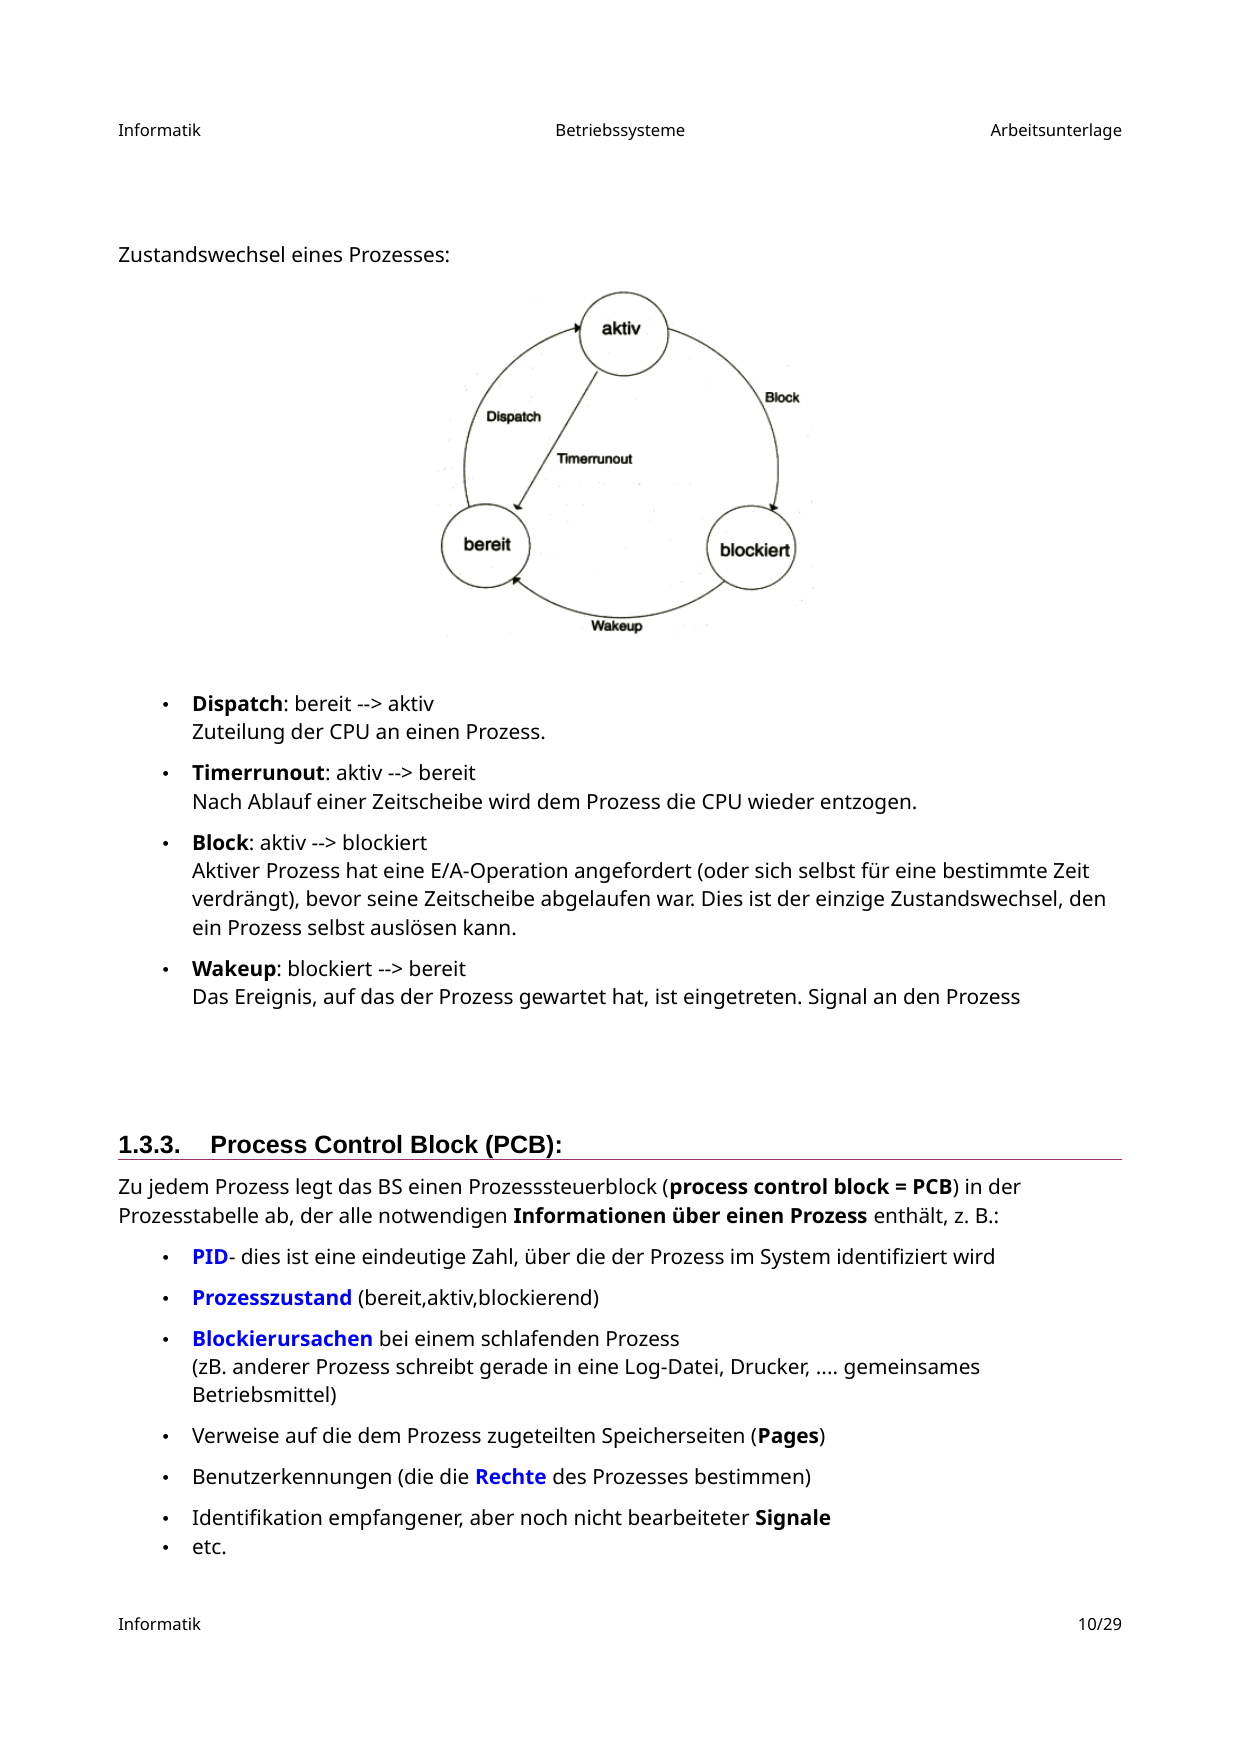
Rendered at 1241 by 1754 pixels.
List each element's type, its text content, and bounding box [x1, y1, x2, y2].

list Dispatch: bereit --> aktiv Zuteilung der CPU an einen Prozess. [162, 689, 1122, 746]
list etc. [162, 1532, 1122, 1560]
list Wakeup: blockiert --> bereit Das Ereignis, auf das der Prozess gewartet hat, ist eingetreten. Signal an den Prozess [162, 954, 1122, 1011]
list Benutzerkennungen (die die Rechte des Prozesses bestimmen) [162, 1462, 1122, 1491]
list Blockierursachen bei einem schlafenden Prozess (zB. anderer Prozess schreibt gerade in eine Log-Datei, Drucker, .... gemeinsames Betriebsmittel) [162, 1324, 1122, 1409]
picture [423, 285, 817, 648]
text Zustandswechsel eines Prozesses: [118, 240, 1122, 268]
list Prozesszustand (bereit,aktiv,blockierend) [162, 1283, 1122, 1311]
list Timerrunout: aktiv --> bereit Nach Ablauf einer Zeitscheibe wird dem Prozess die CPU wieder entzogen. [162, 758, 1122, 815]
list Verweise auf die dem Prozess zugeteilten Speicherseiten (Pages) [162, 1422, 1122, 1450]
list Block: aktiv --> blockiert Aktiver Prozess hat eine E/A-Operation angefordert (oder sich selbst für eine bestimmte Zeit verdrängt), bevor seine Zeitscheibe abgelaufen war. Dies ist der einzige Zustandswechsel, den ein Prozess selbst auslösen kann. [162, 828, 1122, 941]
subtitle Process Control Block (PCB): [118, 1130, 1122, 1159]
list PID- dies ist eine eindeutige Zahl, über die der Prozess im System identifiziert wird [162, 1242, 1122, 1270]
text Zu jedem Prozess legt das BS einen Prozesssteuerblock (process control block = PCB) in der Prozesstabelle ab, der alle notwendigen Informationen über einen Prozess enthält, z. B.: [118, 1172, 1122, 1229]
list Identifikation empfangener, aber noch nicht bearbeiteter Signale [162, 1503, 1122, 1532]
